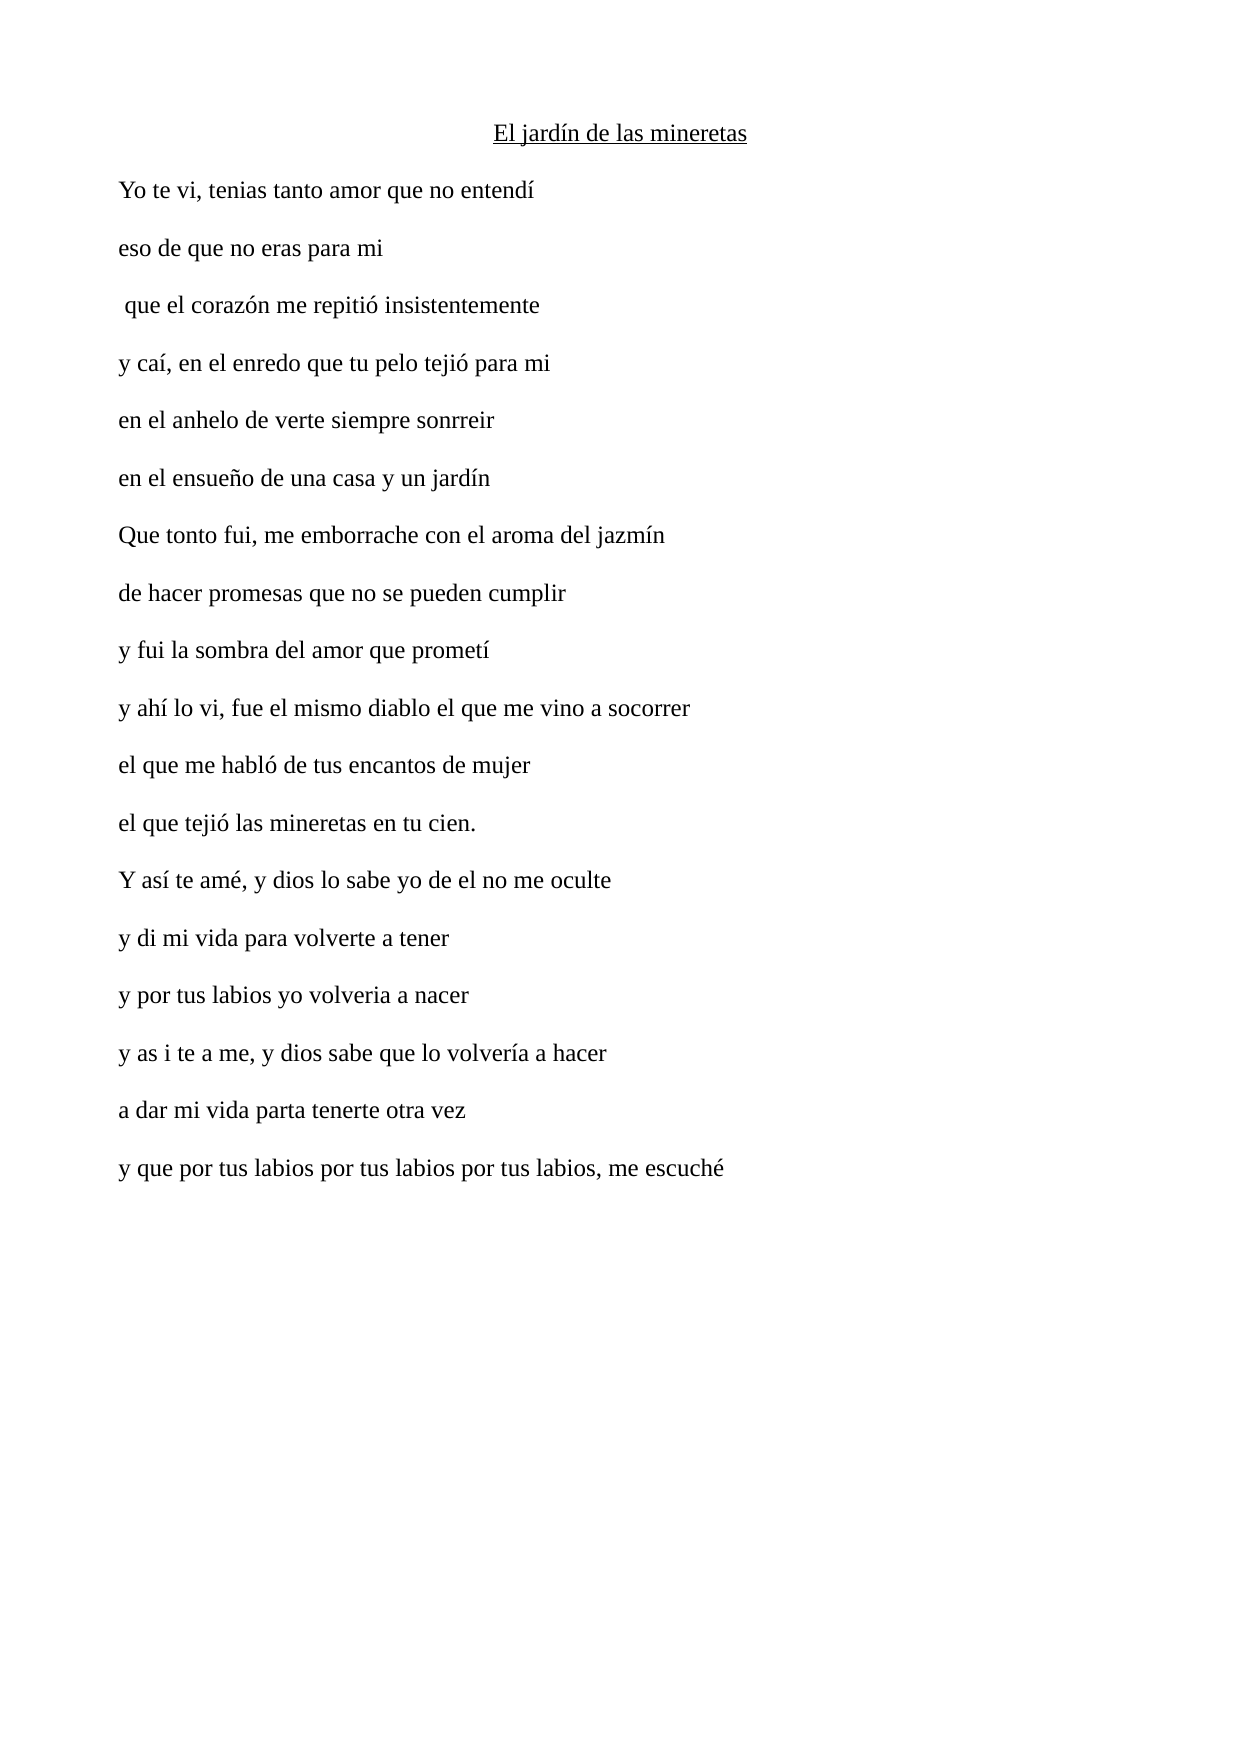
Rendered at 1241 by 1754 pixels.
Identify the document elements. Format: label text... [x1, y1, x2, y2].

text el que tejió las mineretas en tu cien. [118, 808, 1122, 837]
text Que tonto fui, me emborrache con el aroma del jazmín [118, 521, 1122, 549]
text a dar mi vida parta tenerte otra vez [118, 1096, 1122, 1124]
text y as i te a me, y dios sabe que lo volvería a hacer [118, 1038, 1122, 1067]
text y que por tus labios por tus labios por tus labios, me escuché [118, 1153, 1122, 1182]
text en el ensueño de una casa y un jardín [118, 463, 1122, 492]
text que el corazón me repitió insistentemente [118, 291, 1122, 319]
text de hacer promesas que no se pueden cumplir [118, 578, 1122, 607]
text Yo te vi, tenias tanto amor que no entendí [118, 176, 1122, 204]
text y fui la sombra del amor que prometí [118, 636, 1122, 664]
text y di mi vida para volverte a tener [118, 923, 1122, 952]
text el que me habló de tus encantos de mujer [118, 751, 1122, 779]
text Y así te amé, y dios lo sabe yo de el no me oculte [118, 866, 1122, 894]
text y por tus labios yo volveria a nacer [118, 981, 1122, 1009]
text en el anhelo de verte siempre sonrreir [118, 406, 1122, 434]
text El jardín de las mineretas [118, 118, 1122, 147]
text y ahí lo vi, fue el mismo diablo el que me vino a socorrer [118, 693, 1122, 722]
text y caí, en el enredo que tu pelo tejió para mi [118, 348, 1122, 377]
text eso de que no eras para mi [118, 233, 1122, 262]
